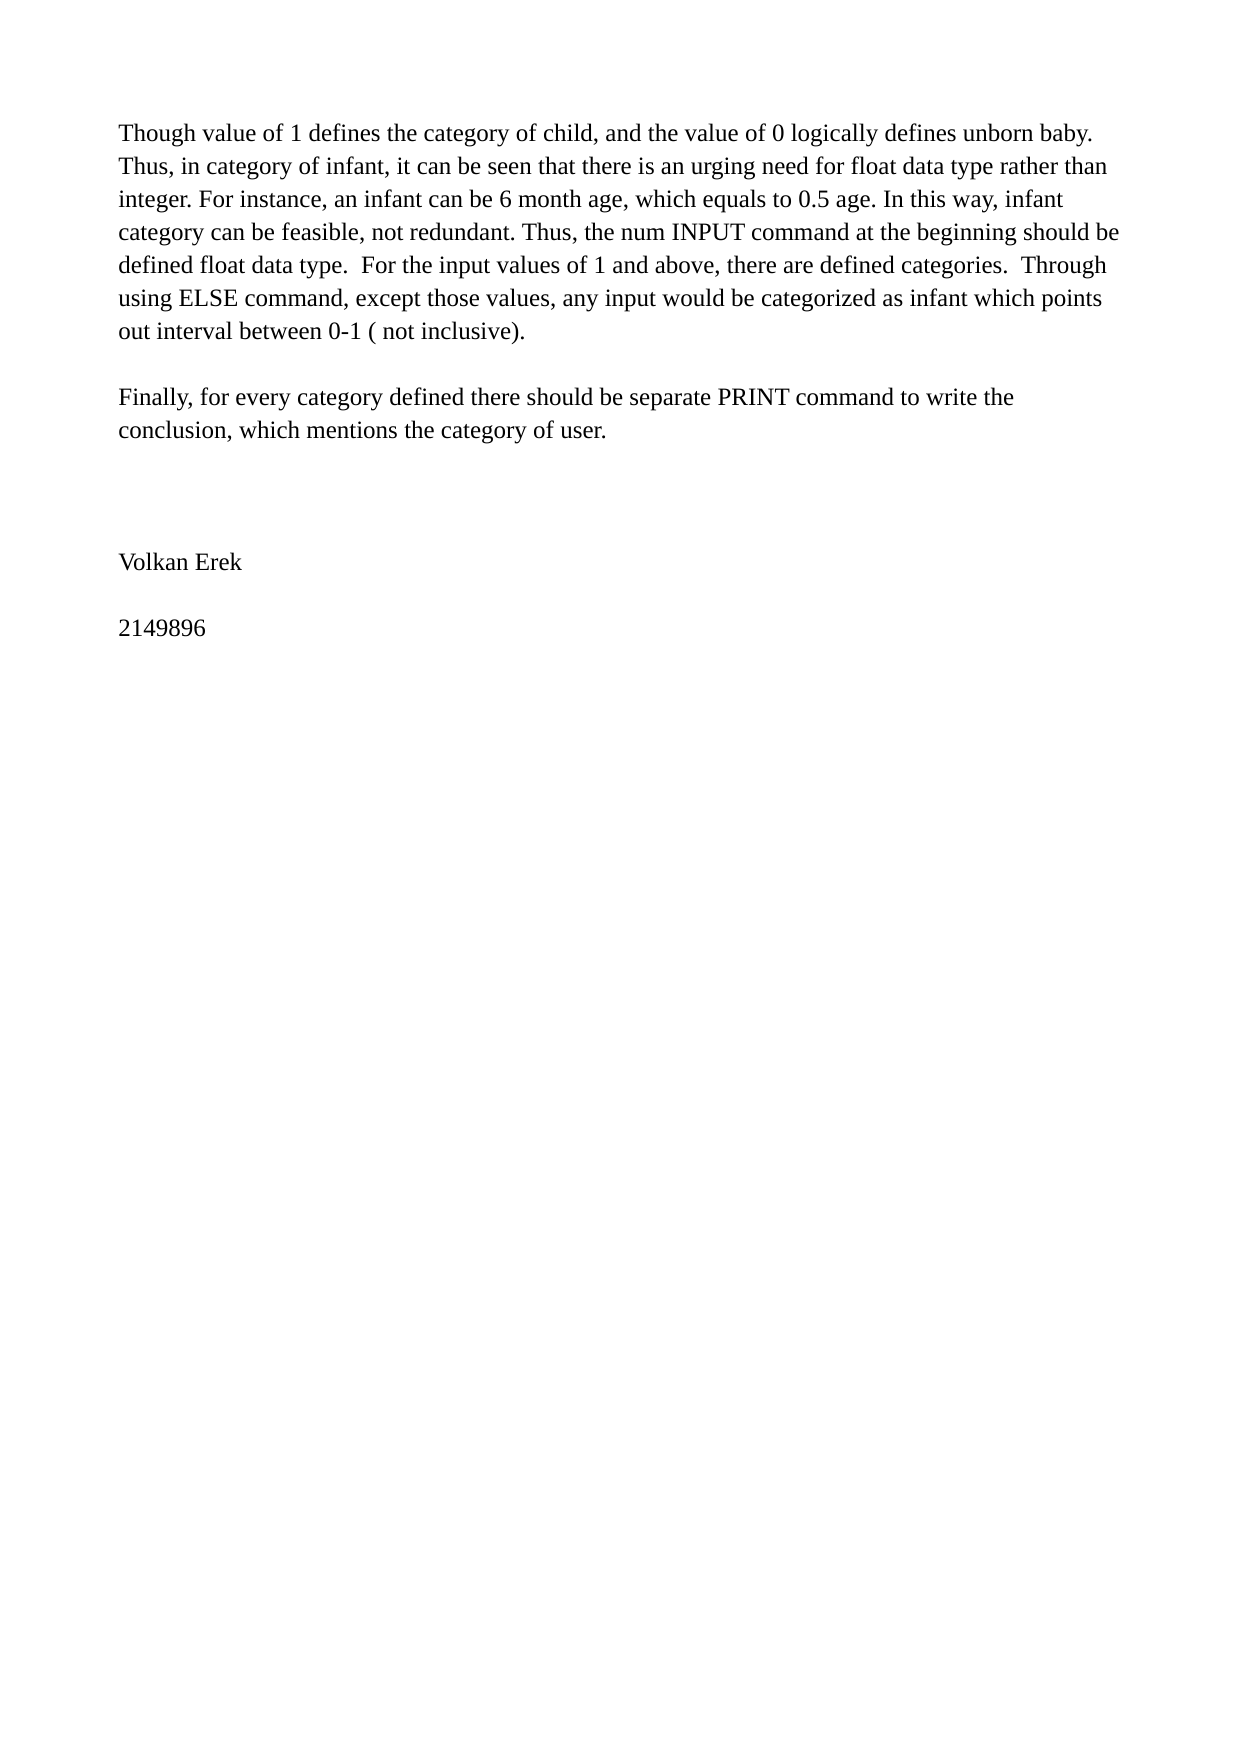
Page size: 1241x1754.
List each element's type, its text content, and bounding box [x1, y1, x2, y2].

text Though value of 1 defines the category of child, and the value of 0 logically defines unborn baby. Thus, in category of infant, it can be seen that there is an urging need for float data type rather than integer. For instance, an infant can be 6 month age, which equals to 0.5 age. In this way, infant category can be feasible, not redundant. Thus, the num INPUT command at the beginning should be defined float data type. For the input values of 1 and above, there are defined categories. Through using ELSE command, except those values, any input would be categorized as infant which points out interval between 0-1 ( not inclusive). [118, 118, 1122, 345]
text Volkan Erek [118, 547, 1122, 576]
text Finally, for every category defined there should be separate PRINT command to write the conclusion, which mentions the category of user. [118, 382, 1122, 444]
text 2149896 [118, 613, 1122, 642]
